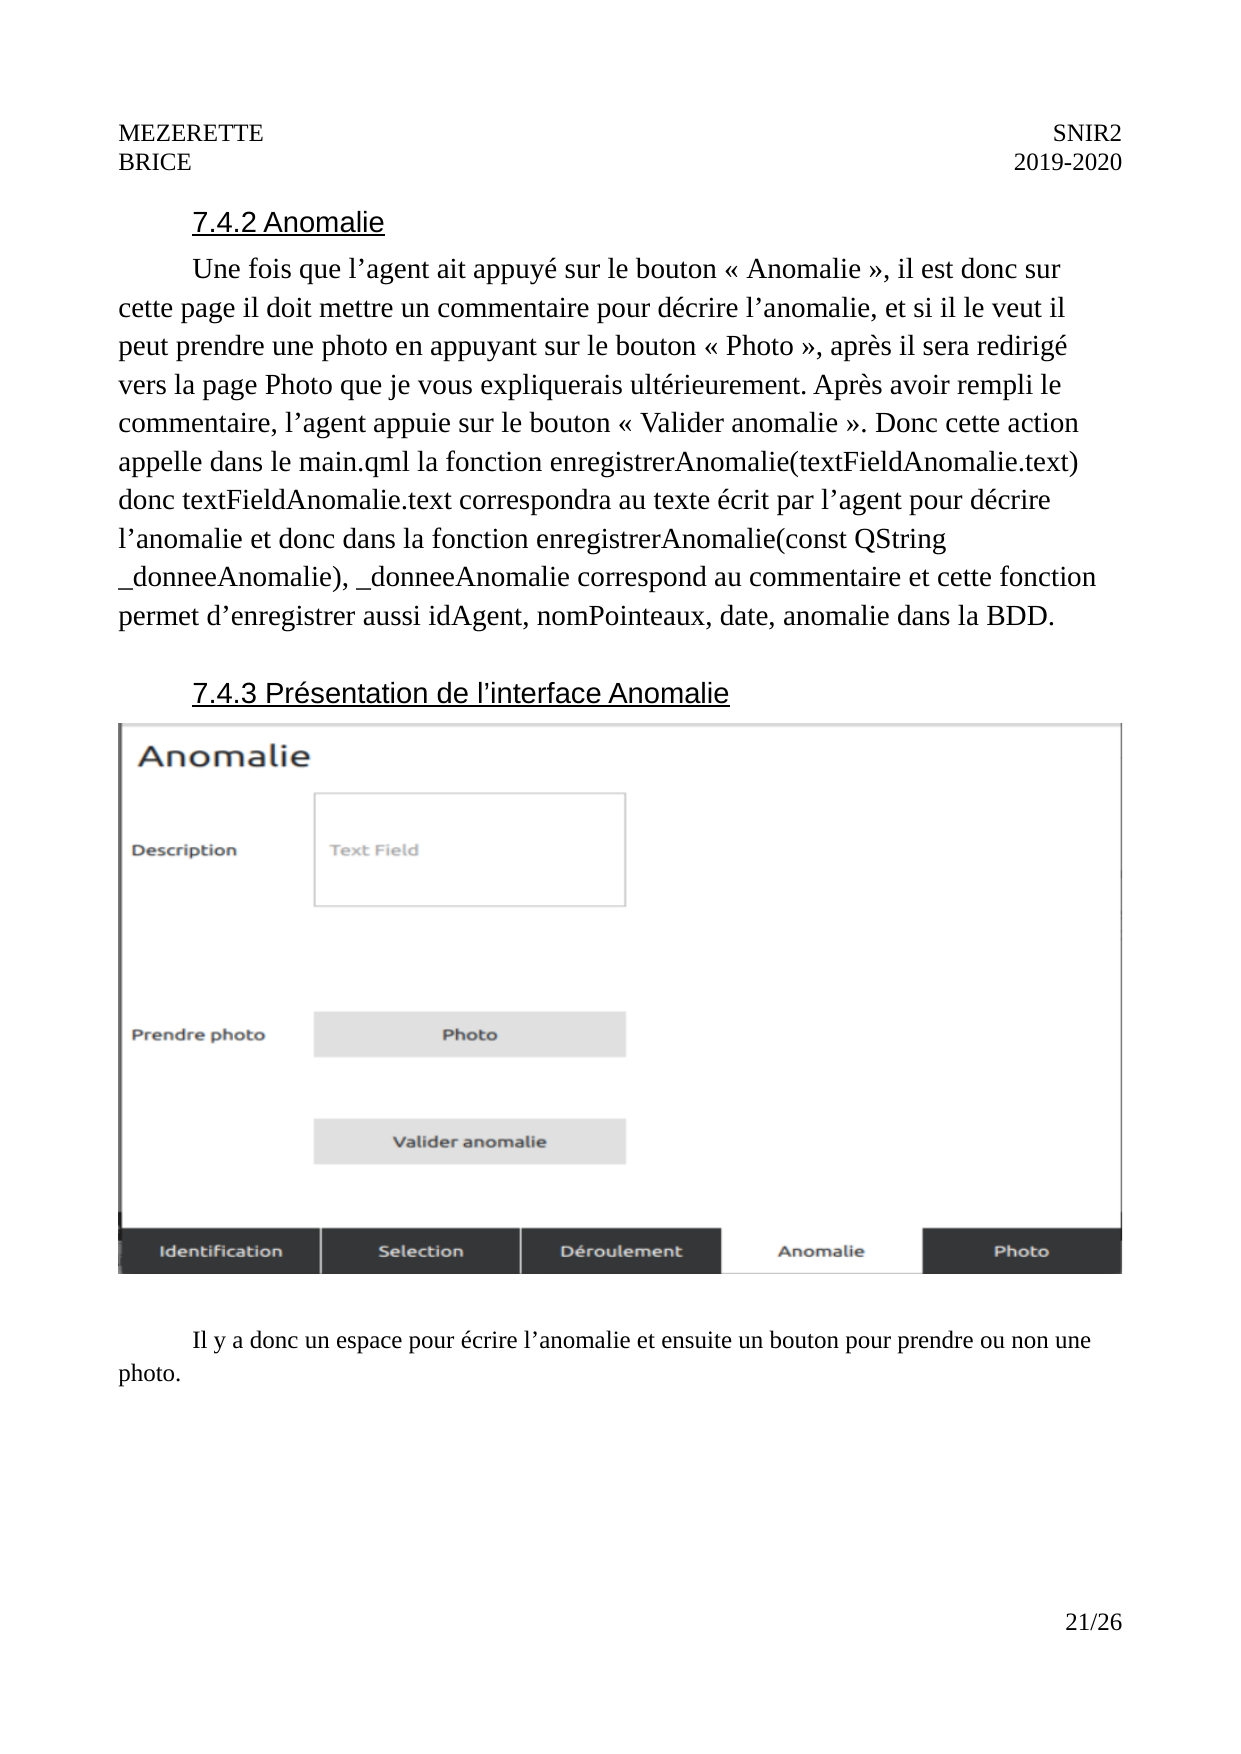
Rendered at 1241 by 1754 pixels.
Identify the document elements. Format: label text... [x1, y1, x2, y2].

text Une fois que l’agent ait appuyé sur le bouton « Anomalie », il est donc sur cette page il doit mettre un commentaire pour décrire l’anomalie, et si il le veut il peut prendre une photo en appuyant sur le bouton « Photo », après il sera redirigé vers la page Photo que je vous expliquerais ultérieurement. Après avoir rempli le commentaire, l’agent appuie sur le bouton « Valider anomalie ». Donc cette action appelle dans le main.qml la fonction enregistrerAnomalie(textFieldAnomalie.text) donc textFieldAnomalie.text correspondra au texte écrit par l’agent pour décrire l’anomalie et donc dans la fonction enregistrerAnomalie(const QString _donneeAnomalie), _donneeAnomalie correspond au commentaire et cette fonction permet d’enregistrer aussi idAgent, nomPointeaux, date, anomalie dans la BDD. [118, 251, 1122, 632]
subtitle 7.4.2 Anomalie [118, 205, 1122, 239]
picture [118, 723, 1123, 1274]
text Il y a donc un espace pour écrire l’anomalie et ensuite un bouton pour prendre ou non une photo. [118, 1325, 1122, 1387]
subtitle 7.4.3 Présentation de l’interface Anomalie [118, 672, 1122, 711]
